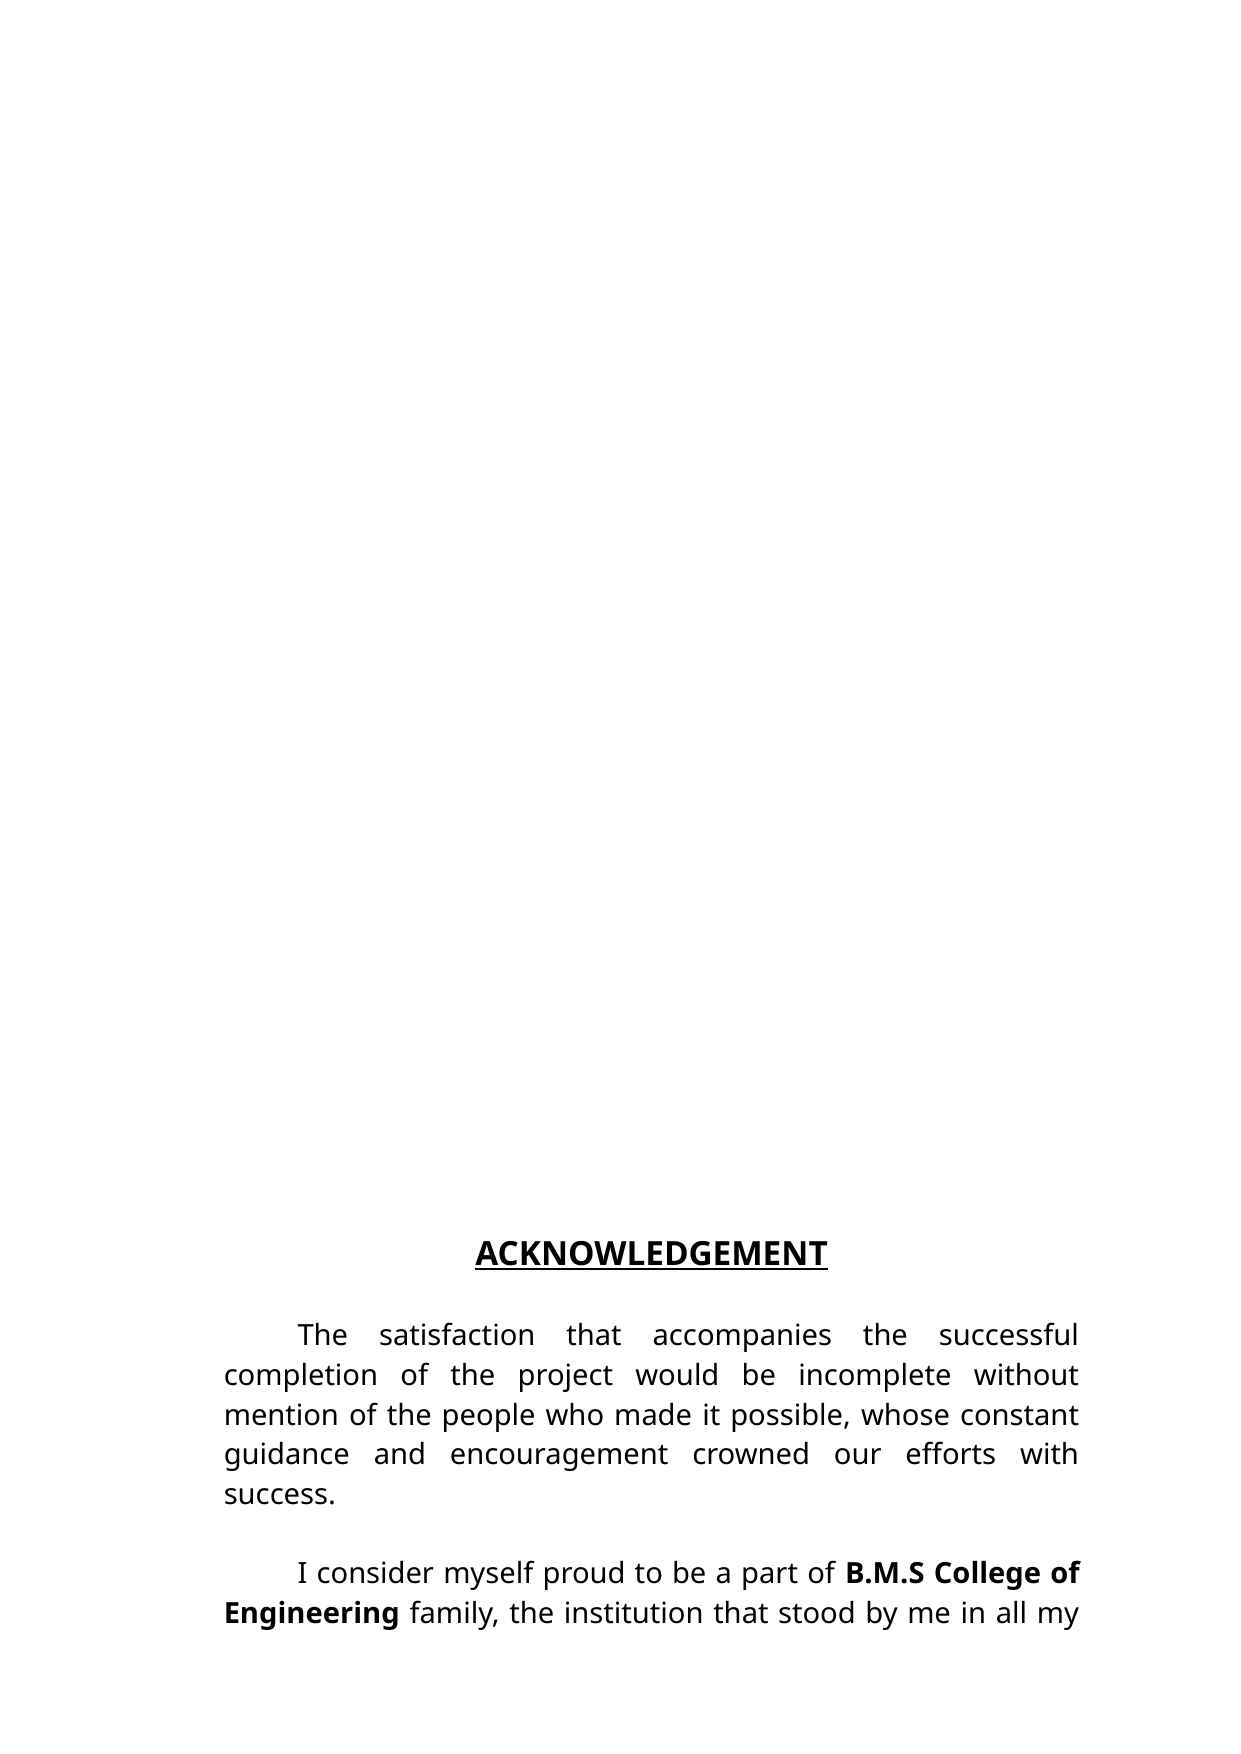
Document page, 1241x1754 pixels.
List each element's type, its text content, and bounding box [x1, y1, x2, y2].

text The satisfaction that accompanies the successful completion of the project would be incomplete without mention of the people who made it possible, whose constant guidance and encouragement crowned our efforts with success. [223, 1314, 1080, 1513]
text I consider myself proud to be a part of B.M.S College of Engineering family, the institution that stood by me in all my [223, 1553, 1080, 1632]
text ACKNOWLEDGEMENT [223, 1229, 1080, 1275]
